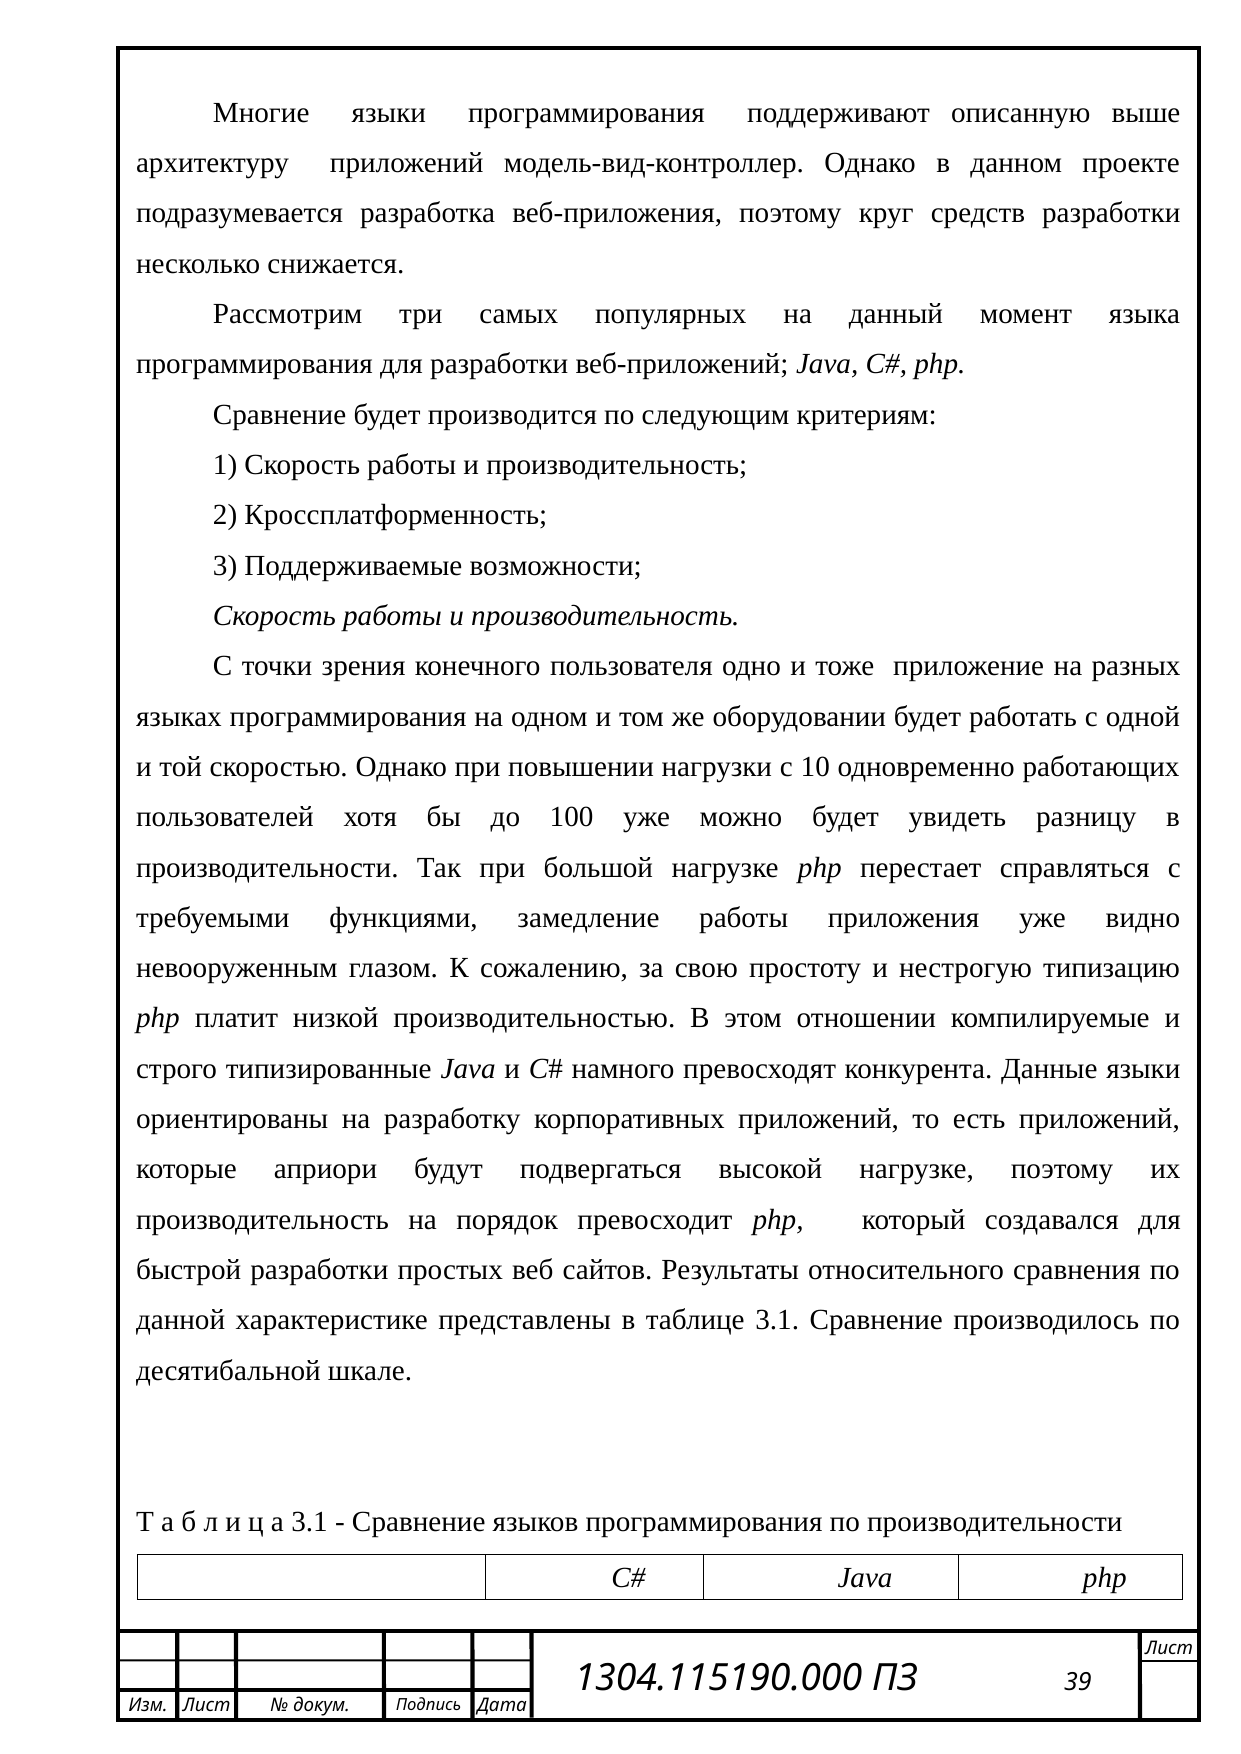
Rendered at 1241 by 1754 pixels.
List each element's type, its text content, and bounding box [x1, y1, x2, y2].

table_header С# [486, 1555, 703, 1599]
text Рассмотрим три самых популярных на данный момент языка программирования для разработки веб-приложений; Java, C#, php. [136, 296, 1181, 380]
table_header php [959, 1555, 1182, 1599]
text 1) Скорость работы и производительность; [136, 447, 1181, 481]
text Многие языки программирования поддерживают описанную выше архитектуру приложений модель-вид-контроллер. Однако в данном проекте подразумевается разработка веб-приложения, поэтому круг средств разработки несколько снижается. [136, 95, 1181, 279]
table_header [138, 1555, 485, 1599]
text С точки зрения конечного пользователя одно и тоже приложение на разных языках программирования на одном и том же оборудовании будет работать с одной и той скоростью. Однако при повышении нагрузки с 10 одновременно работающих пользователей хотя бы до 100 уже можно будет увидеть разницу в производительности. Так при большой нагрузке php перестает справляться с требуемыми функциями, замедление работы приложения уже видно невооруженным глазом. К сожалению, за свою простоту и нестрогую типизацию php платит низкой производительностью. В этом отношении компилируемые и строго типизированные Java и C# намного превосходят конкурента. Данные языки ориентированы на разработку корпоративных приложений, то есть приложений, которые априори будут подвергаться высокой нагрузке, поэтому их производительность на порядок превосходит php, который создавался для быстрой разработки простых веб сайтов. Результаты относительного сравнения по данной характеристике представлены в таблице 3.1. Сравнение производилось по десятибальной шкале. [136, 648, 1181, 1386]
text Скорость работы и производительность. [136, 598, 1181, 632]
text 3) Поддерживаемые возможности; [136, 548, 1181, 581]
text Сравнение будет производится по следующим критериям: [136, 397, 1181, 430]
table_header Java [704, 1555, 958, 1599]
text Т а б л и ц а 3.1 - Сравнение языков программирования по производительности [136, 1504, 1181, 1537]
text 2) Кроссплатформенность; [136, 497, 1181, 531]
